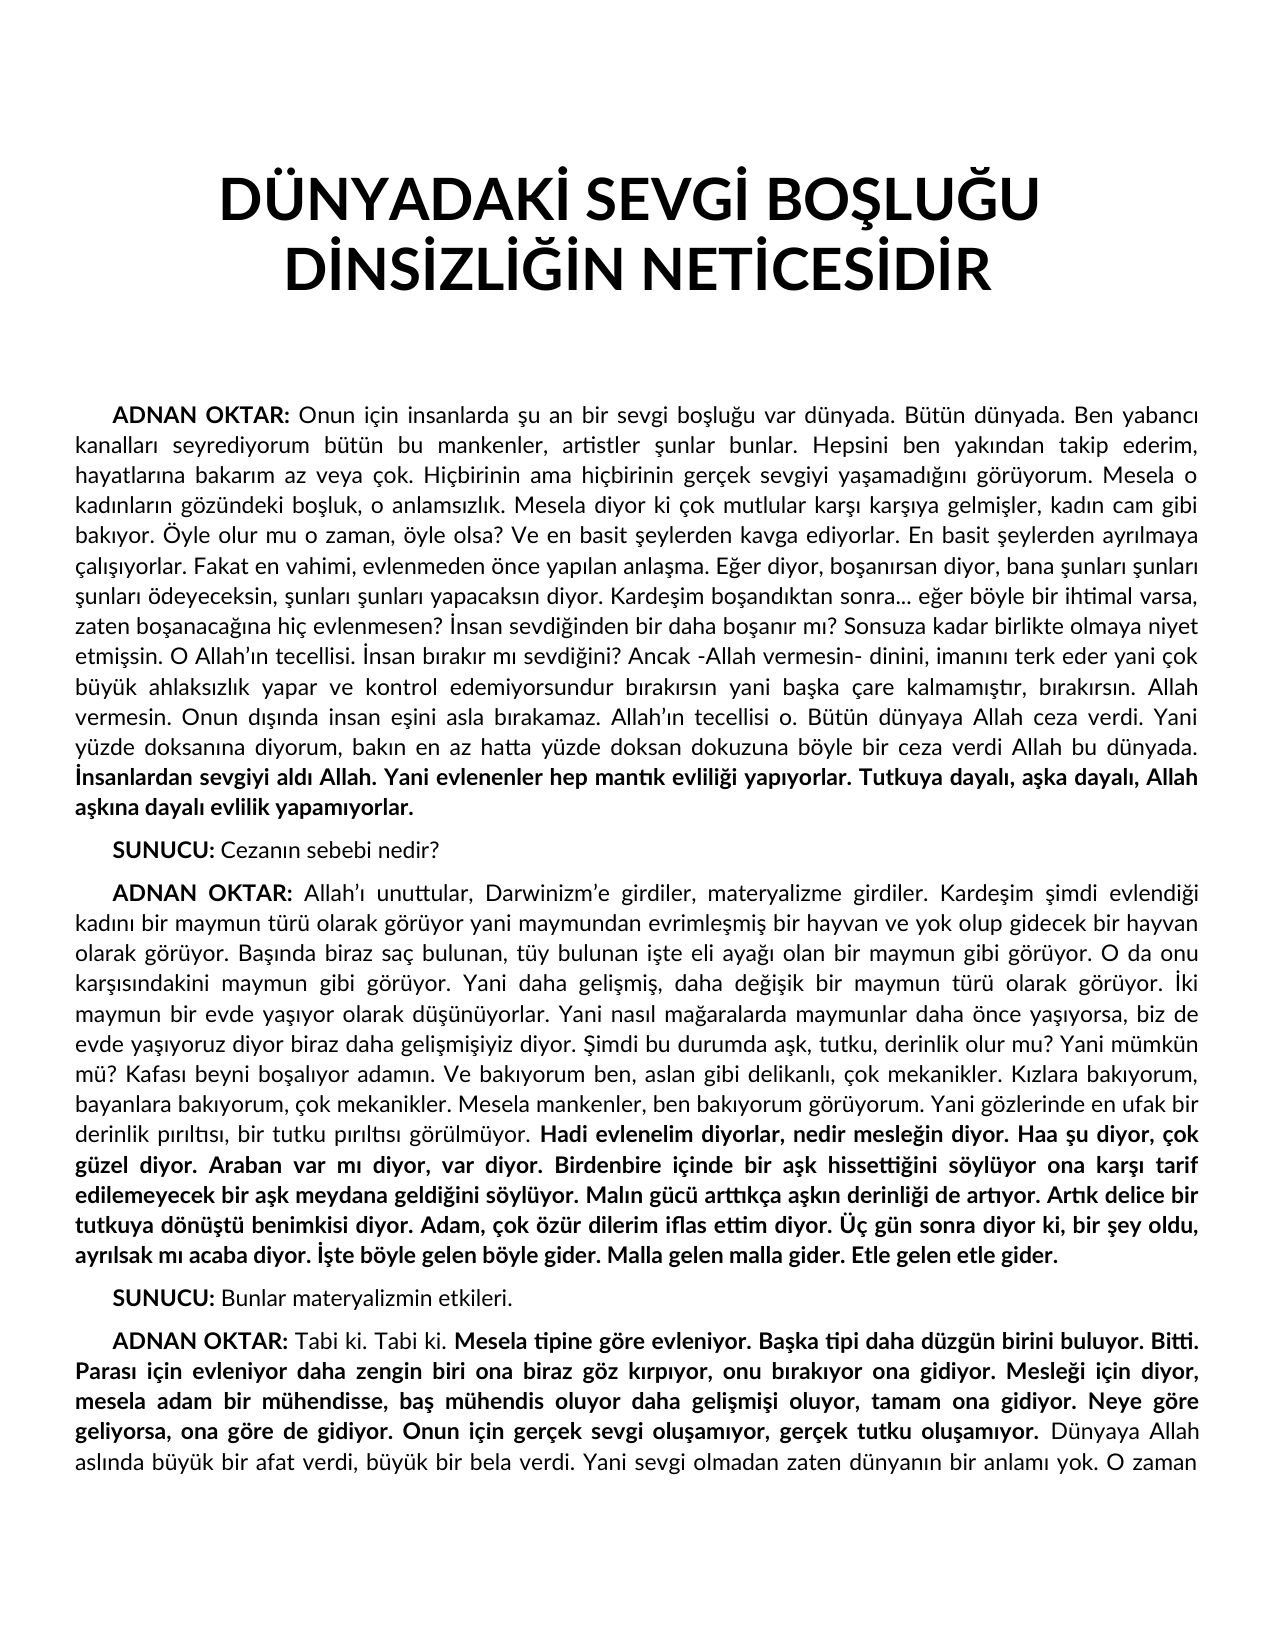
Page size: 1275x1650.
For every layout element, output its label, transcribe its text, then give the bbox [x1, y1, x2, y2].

subtitle DÜNYADAKİ SEVGİ BOŞLUĞU DİNSİZLİĞİN NETİCESİDİR [75, 162, 1200, 302]
text SUNUCU: Cezanın sebebi nedir? [75, 836, 1200, 863]
text ADNAN OKTAR: Allah’ı unuttular, Darwinizm’e girdiler, materyalizme girdiler. Kardeşim şimdi evlendiği kadını bir maymun türü olarak görüyor yani maymundan evrimleşmiş bir hayvan ve yok olup gidecek bir hayvan olarak görüyor. Başında biraz saç bulunan, tüy bulunan işte eli ayağı olan bir maymun gibi görüyor. O da onu karşısındakini maymun gibi görüyor. Yani daha gelişmiş, daha değişik bir maymun türü olarak görüyor. İki maymun bir evde yaşıyor olarak düşünüyorlar. Yani nasıl mağaralarda maymunlar daha önce yaşıyorsa, biz de evde yaşıyoruz diyor biraz daha gelişmişiyiz diyor. Şimdi bu durumda aşk, tutku, derinlik olur mu? Yani mümkün mü? Kafası beyni boşalıyor adamın. Ve bakıyorum ben, aslan gibi delikanlı, çok mekanikler. Kızlara bakıyorum, bayanlara bakıyorum, çok mekanikler. Mesela mankenler, ben bakıyorum görüyorum. Yani gözlerinde en ufak bir derinlik pırıltısı, bir tutku pırıltısı görülmüyor. Hadi evlenelim diyorlar, nedir mesleğin diyor. Haa şu diyor, çok güzel diyor. Araban var mı diyor, var diyor. Birdenbire içinde bir aşk hissettiğini söylüyor ona karşı tarif edilemeyecek bir aşk meydana geldiğini söylüyor. Malın gücü arttıkça aşkın derinliği de artıyor. Artık delice bir tutkuya dönüştü benimkisi diyor. Adam, çok özür dilerim iflas ettim diyor. Üç gün sonra diyor ki, bir şey oldu, ayrılsak mı acaba diyor. İşte böyle gelen böyle gider. Malla gelen malla gider. Etle gelen etle gider. [75, 878, 1200, 1268]
text ADNAN OKTAR: Tabi ki. Tabi ki. Mesela tipine göre evleniyor. Başka tipi daha düzgün birini buluyor. Bitti. Parası için evleniyor daha zengin biri ona biraz göz kırpıyor, onu bırakıyor ona gidiyor. Mesleği için diyor, mesela adam bir mühendisse, baş mühendis oluyor daha gelişmişi oluyor, tamam ona gidiyor. Neye göre geliyorsa, ona göre de gidiyor. Onun için gerçek sevgi oluşamıyor, gerçek tutku oluşamıyor. Dünyaya Allah aslında büyük bir afat verdi, büyük bir bela verdi. Yani sevgi olmadan zaten dünyanın bir anlamı yok. O zaman [75, 1326, 1200, 1475]
text ADNAN OKTAR: Onun için insanlarda şu an bir sevgi boşluğu var dünyada. Bütün dünyada. Ben yabancı kanalları seyrediyorum bütün bu mankenler, artistler şunlar bunlar. Hepsini ben yakından takip ederim, hayatlarına bakarım az veya çok. Hiçbirinin ama hiçbirinin gerçek sevgiyi yaşamadığını görüyorum. Mesela o kadınların gözündeki boşluk, o anlamsızlık. Mesela diyor ki çok mutlular karşı karşıya gelmişler, kadın cam gibi bakıyor. Öyle olur mu o zaman, öyle olsa? Ve en basit şeylerden kavga ediyorlar. En basit şeylerden ayrılmaya çalışıyorlar. Fakat en vahimi, evlenmeden önce yapılan anlaşma. Eğer diyor, boşanırsan diyor, bana şunları şunları şunları ödeyeceksin, şunları şunları yapacaksın diyor. Kardeşim boşandıktan sonra... eğer böyle bir ihtimal varsa, zaten boşanacağına hiç evlenmesen? İnsan sevdiğinden bir daha boşanır mı? Sonsuza kadar birlikte olmaya niyet etmişsin. O Allah’ın tecellisi. İnsan bırakır mı sevdiğini? Ancak -Allah vermesin- dinini, imanını terk eder yani çok büyük ahlaksızlık yapar ve kontrol edemiyorsundur bırakırsın yani başka çare kalmamıştır, bırakırsın. Allah vermesin. Onun dışında insan eşini asla bırakamaz. Allah’ın tecellisi o. Bütün dünyaya Allah ceza verdi. Yani yüzde doksanına diyorum, bakın en az hatta yüzde doksan dokuzuna böyle bir ceza verdi Allah bu dünyada. İnsanlardan sevgiyi aldı Allah. Yani evlenenler hep mantık evliliği yapıyorlar. Tutkuya dayalı, aşka dayalı, Allah aşkına dayalı evlilik yapamıyorlar. [75, 400, 1200, 821]
text SUNUCU: Bunlar materyalizmin etkileri. [75, 1284, 1200, 1311]
